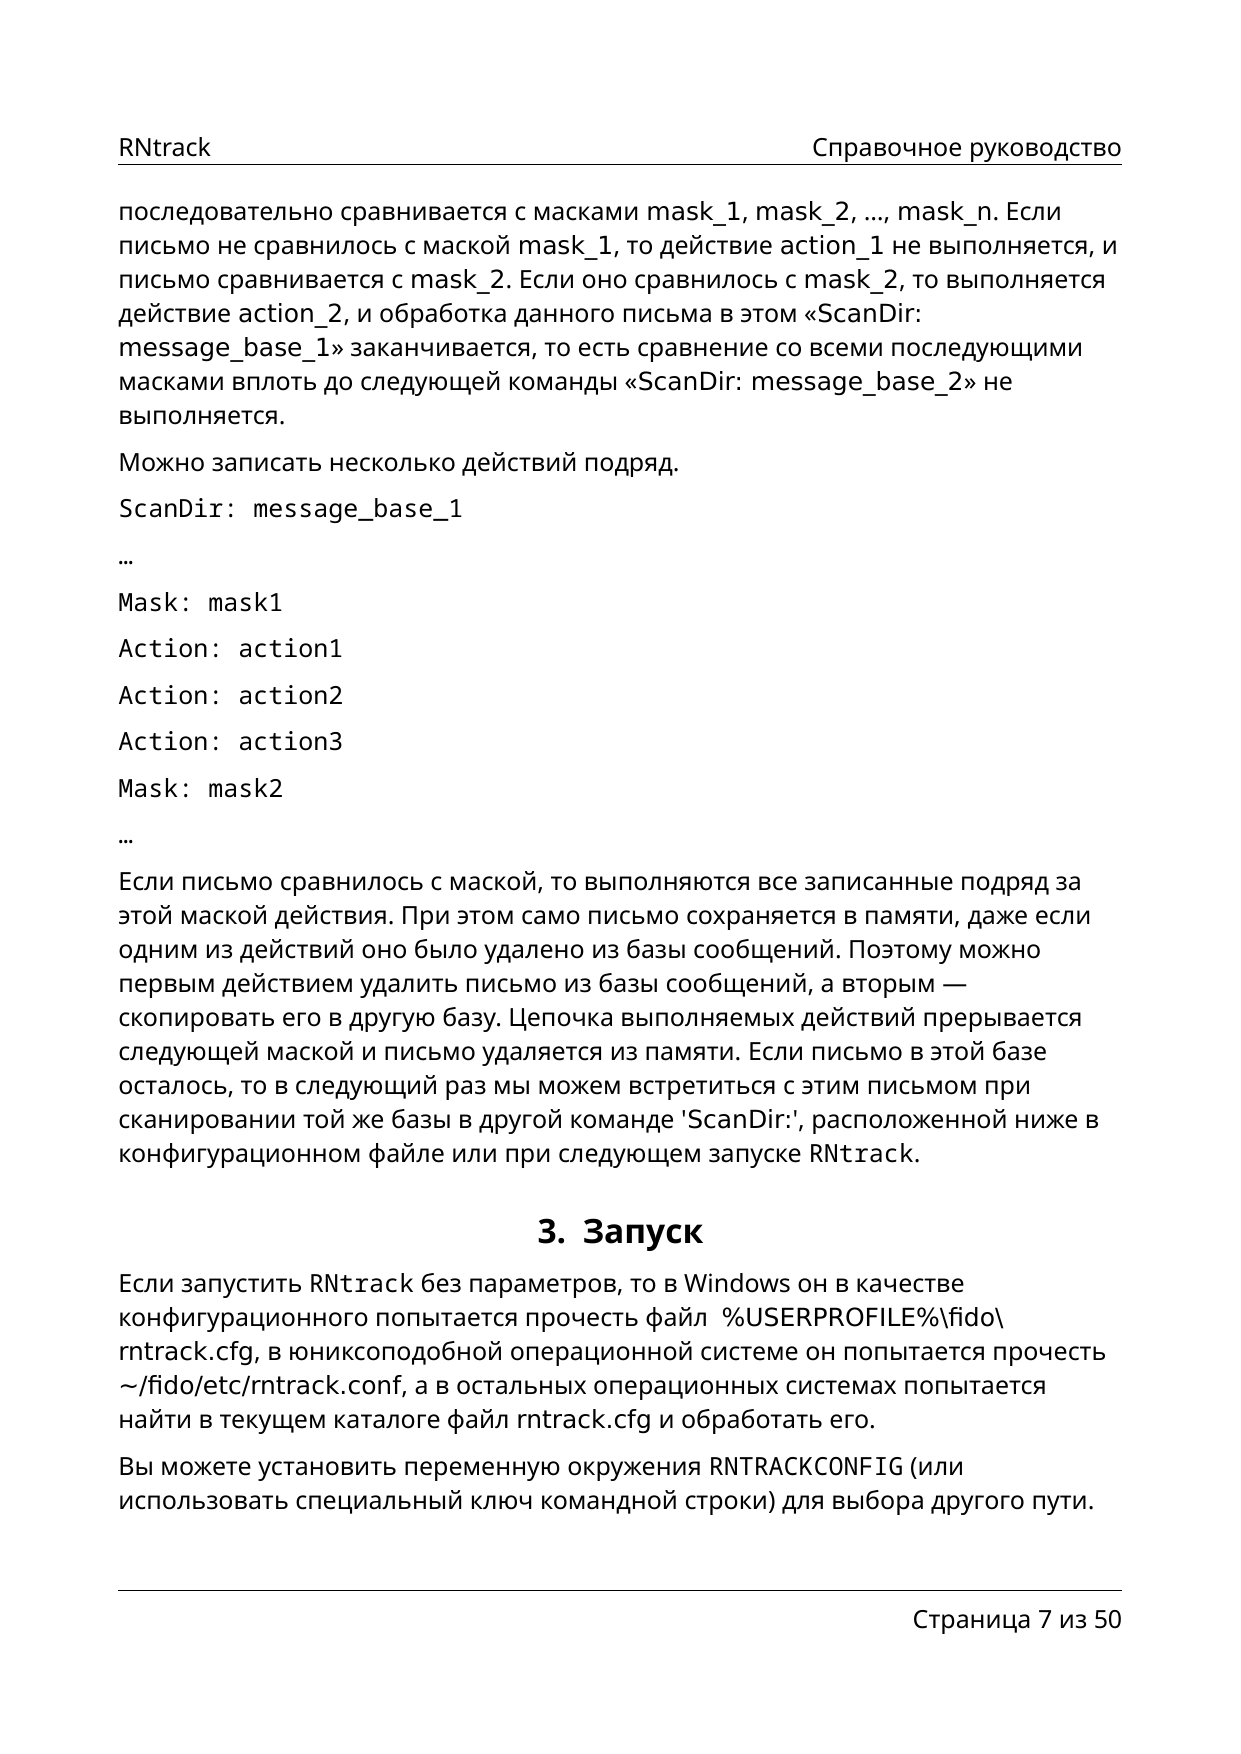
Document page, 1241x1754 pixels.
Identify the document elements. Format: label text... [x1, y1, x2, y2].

text Если запустить RNtrack без параметров, то в Windows он в качестве конфигурационного попытается прочесть файл %USERPROFILE%\fido\rntrack.cfg, в юниксоподобной операционной системе он попытается прочесть ~/fido/etc/rntrack.conf, а в остальных операционных системах попытается найти в текущем каталоге файл rntrack.cfg и обработать его. [118, 1266, 1122, 1436]
text последовательно сравнивается с масками mask_1, mask_2, …, mask_n. Если письмо не сравнилось с маской mask_1, то действие action_1 не выполняется, и письмо сравнивается с mask_2. Если оно сравнилось с mask_2, то выполняется действие action_2, и обработка данного письма в этом «ScanDir: message_base_1» заканчивается, то есть сравнение со всеми последующими масками вплоть до следующей команды «ScanDir: message_base_2» не выполняется. [118, 193, 1122, 432]
text … [118, 817, 1122, 851]
text Mask: mask2 [118, 770, 1122, 804]
text Можно записать несколько действий подряд. [118, 444, 1122, 478]
text Вы можете установить переменную окружения RNTRACKCONFIG (или использовать специальный ключ командной строки) для выбора другого пути. [118, 1449, 1122, 1517]
text Если письмо сравнилось с маской, то выполняются все записанные подряд за этой маской действия. При этом само письмо сохраняется в памяти, даже если одним из действий оно было удалено из базы сообщений. Поэтому можно первым действием удалить письмо из базы сообщений, а вторым — скопировать его в другую базу. Цепочка выполняемых действий прерывается следующей маской и письмо удаляется из памяти. Если письмо в этой базе осталось, то в следующий раз мы можем встретиться с этим письмом при сканировании той же базы в другой команде 'ScanDir:', расположенной ниже в конфигурационном файле или при следующем запуске RNtrack. [118, 863, 1122, 1170]
text Action: action1 [118, 631, 1122, 665]
text ScanDir: message_base_1 [118, 491, 1122, 525]
text Mask: mask1 [118, 584, 1122, 618]
text Action: action3 [118, 724, 1122, 758]
text Action: action2 [118, 677, 1122, 711]
subtitle Запуск [118, 1208, 1122, 1253]
text … [118, 538, 1122, 572]
